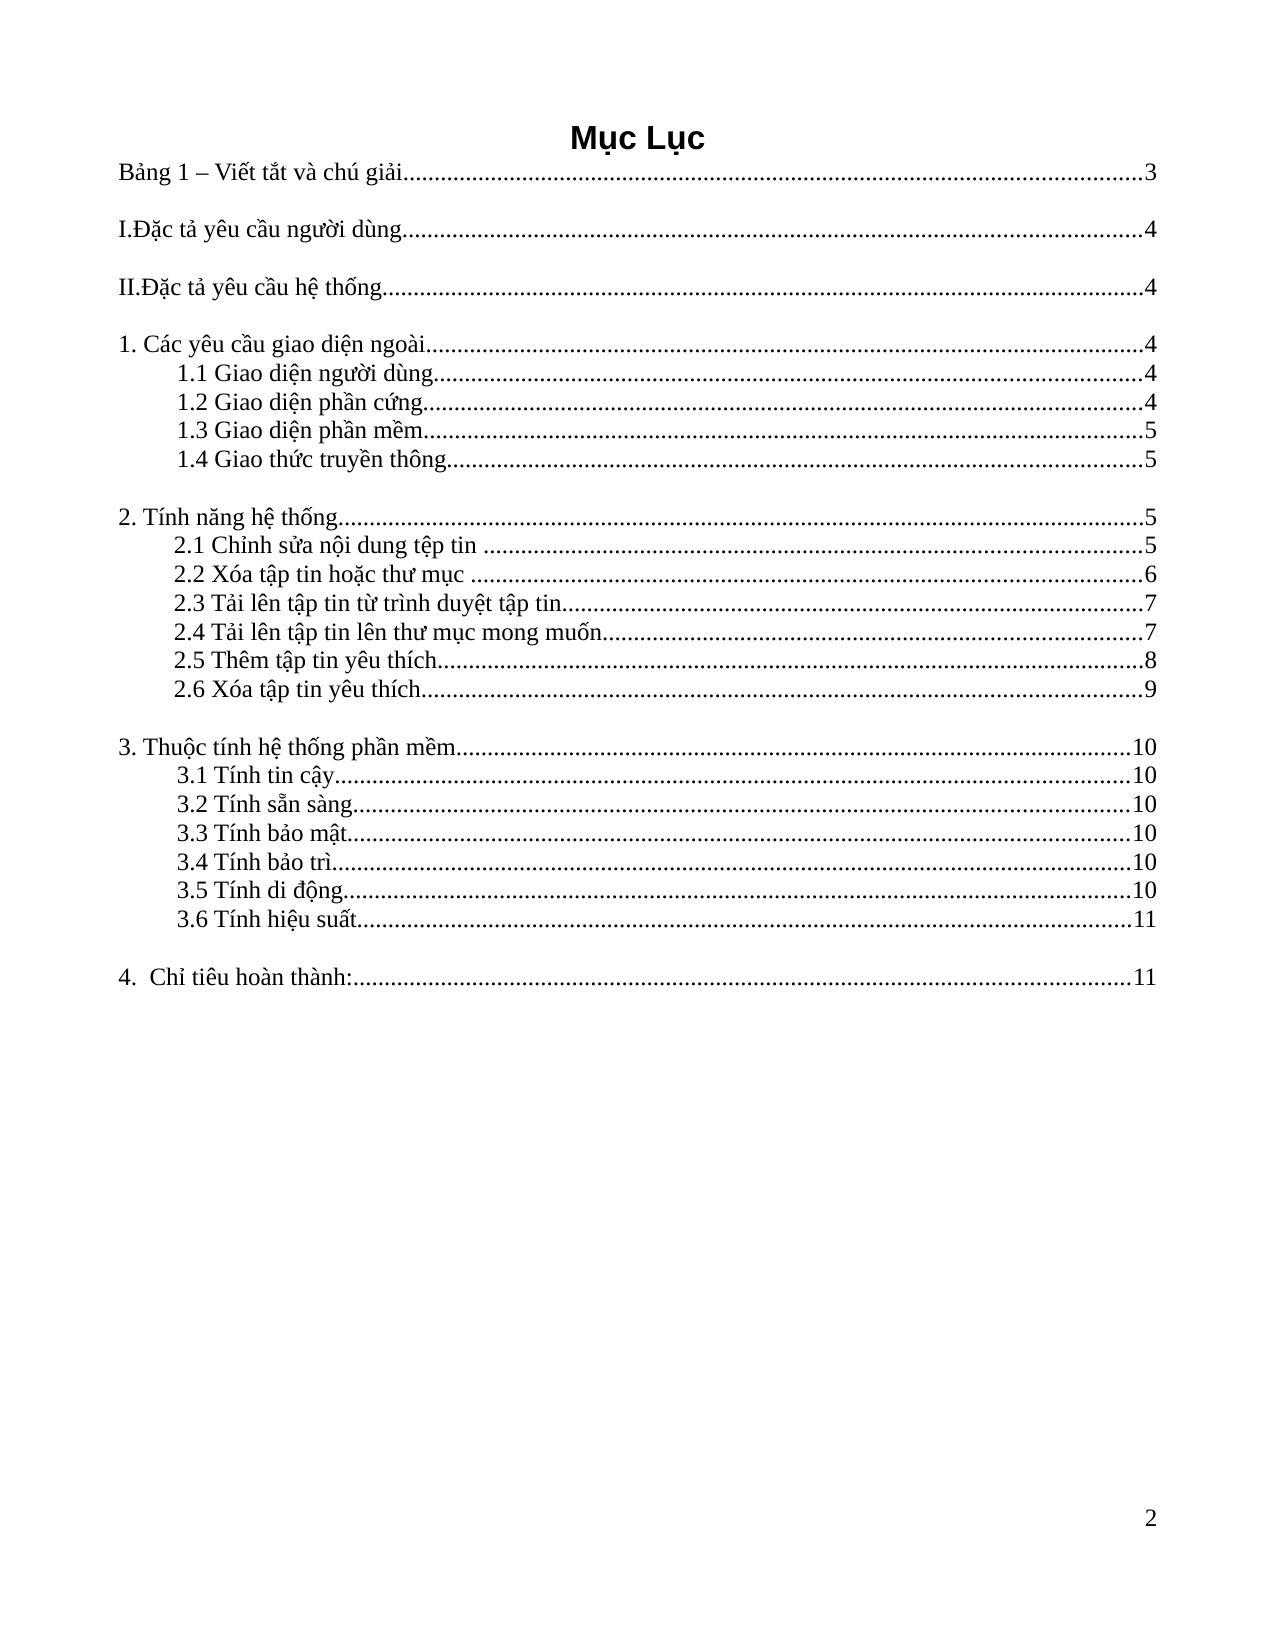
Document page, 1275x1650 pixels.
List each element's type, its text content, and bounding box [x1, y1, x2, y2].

text 2.3 Tải lên tập tin từ trình duyệt tập tin 7 [118, 588, 1157, 617]
text 2.6 Xóa tập tin yêu thích 9 [118, 674, 1157, 703]
text 3.5 Tính di động 10 [118, 875, 1157, 904]
text 2.4 Tải lên tập tin lên thư mục mong muốn 7 [118, 617, 1157, 645]
text 4. Chỉ tiêu hoàn thành: 11 [118, 962, 1157, 990]
text 2.5 Thêm tập tin yêu thích 8 [118, 645, 1157, 674]
text 1.4 Giao thức truyền thông 5 [118, 444, 1157, 473]
subtitle Mục Lục [118, 118, 1157, 157]
text 3.1 Tính tin cậy 10 [118, 760, 1157, 789]
text 3. Thuộc tính hệ thống phần mềm 10 [118, 732, 1157, 760]
text II.Đặc tả yêu cầu hệ thống 4 [118, 272, 1157, 300]
text 1.2 Giao diện phần cứng 4 [118, 387, 1157, 415]
text 2.2 Xóa tập tin hoặc thư mục 6 [118, 559, 1157, 588]
text 3.2 Tính sẵn sàng 10 [118, 789, 1157, 818]
text 1. Các yêu cầu giao diện ngoài 4 [118, 329, 1157, 358]
text I.Đặc tả yêu cầu người dùng 4 [118, 214, 1157, 243]
text 3.4 Tính bảo trì 10 [118, 847, 1157, 875]
text 1.3 Giao diện phần mềm 5 [118, 415, 1157, 444]
text 2. Tính năng hệ thống 5 [118, 502, 1157, 530]
text 1.1 Giao diện người dùng 4 [118, 358, 1157, 387]
text 2.1 Chỉnh sửa nội dung tệp tin 5 [118, 530, 1157, 559]
text 3.6 Tính hiệu suất 11 [118, 904, 1157, 933]
text 3.3 Tính bảo mật 10 [118, 818, 1157, 847]
text Bảng 1 – Viết tắt và chú giải 3 [118, 157, 1157, 185]
